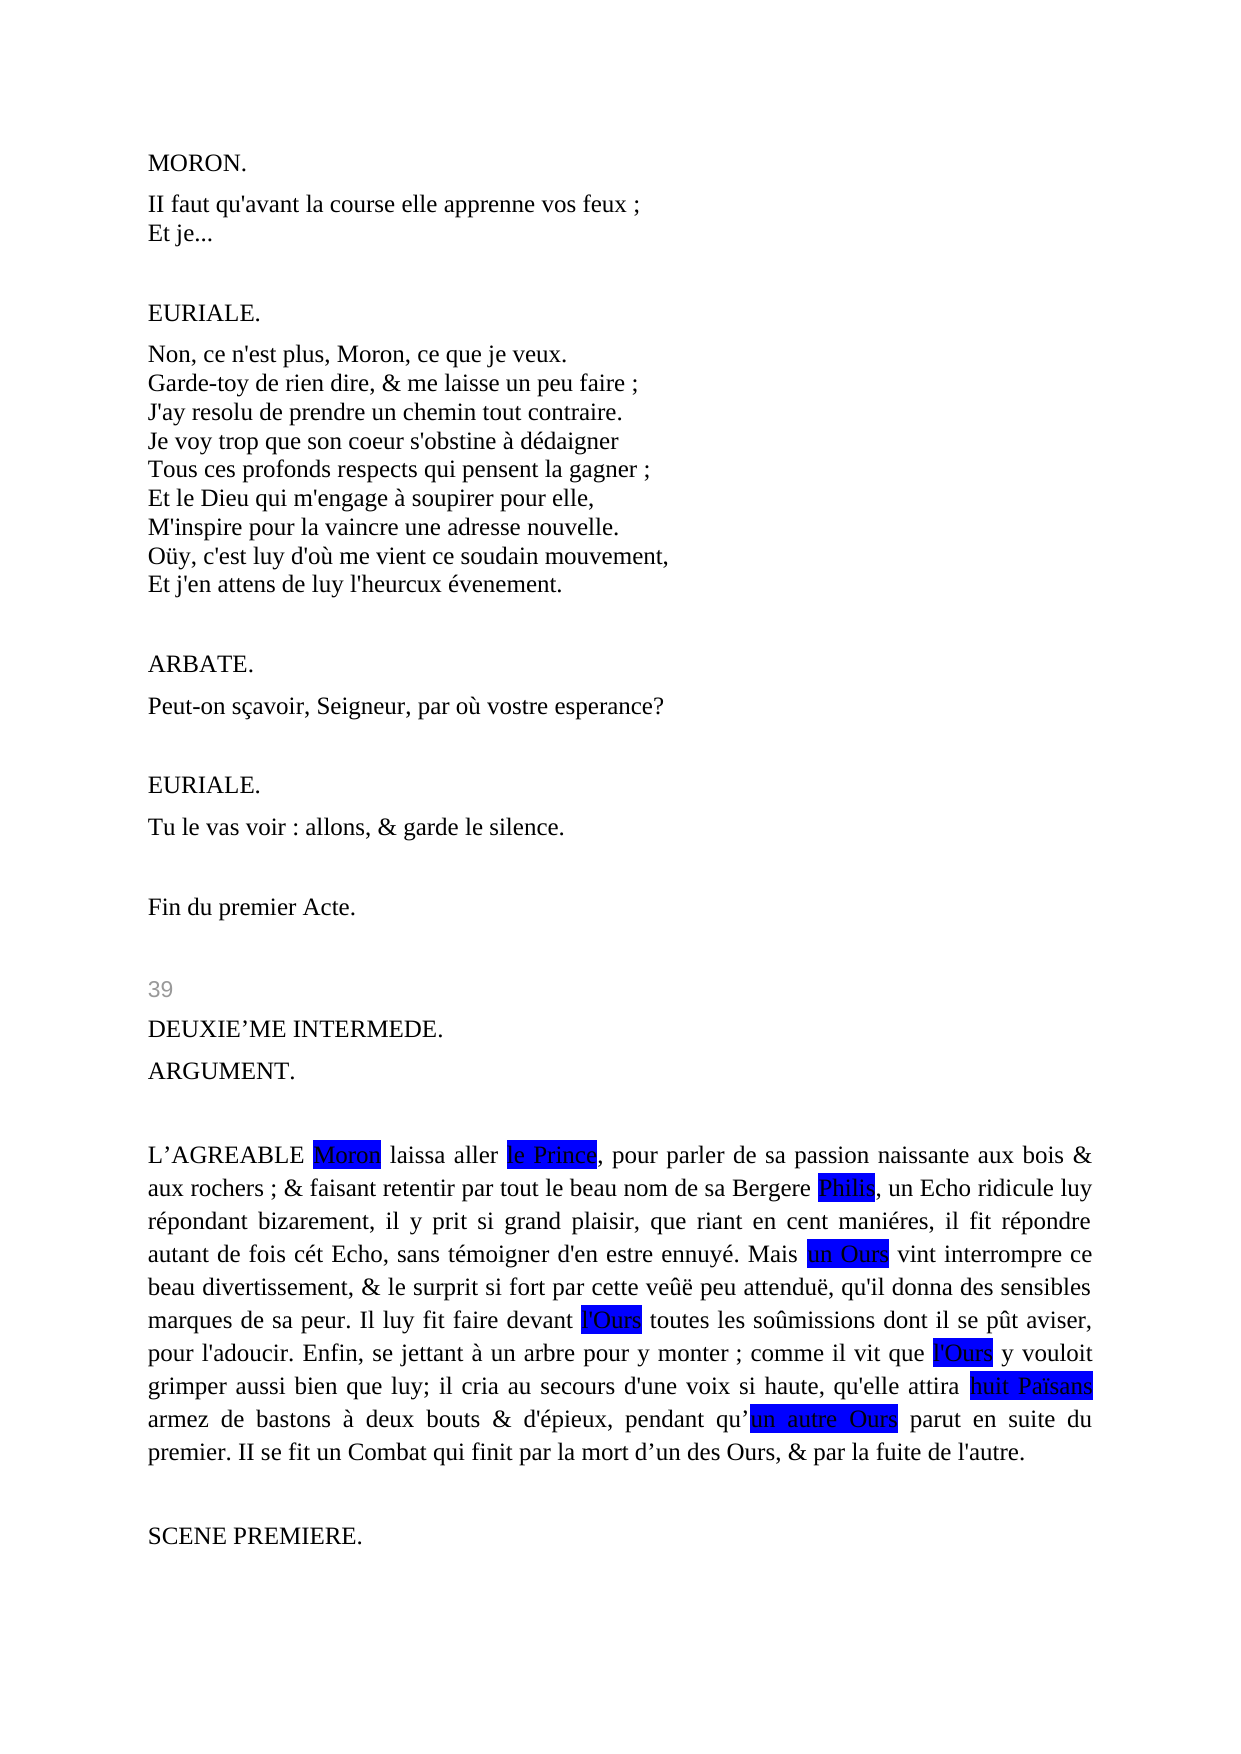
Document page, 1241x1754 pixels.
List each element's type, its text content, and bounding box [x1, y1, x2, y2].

text Tu le vas voir : allons, & garde le silence. [148, 812, 1093, 841]
text ARGUMENT. [148, 1056, 1093, 1085]
text II faut qu'avant la course elle apprenne vos feux ; [148, 189, 1093, 218]
text EURIALE. [148, 770, 1093, 799]
text J'ay resolu de prendre un chemin tout contraire. [148, 397, 1093, 426]
text SCENE PREMIERE. [148, 1521, 1093, 1550]
text Je voy trop que son coeur s'obstine à dédaigner [148, 426, 1093, 454]
text ARBATE. [148, 649, 1093, 678]
text MORON. [148, 148, 1093, 176]
text Oüy, c'est luy d'où me vient ce soudain mouvement, [148, 541, 1093, 569]
text Et je... [148, 218, 1093, 247]
text L’AGREABLE Moron laissa aller le Prince, pour parler de sa passion naissante aux bois & aux rochers ; & faisant retentir par tout le beau nom de sa Bergere Philis, un Echo ridicule luy répondant bizarement, il y prit si grand plaisir, que riant en cent maniéres, il fit répondre autant de fois cét Echo, sans témoigner d'en estre ennuyé. Mais un Ours vint interrompre ce beau divertissement, & le surprit si fort par cette veûë peu attenduë, qu'il donna des sensibles marques de sa peur. Il luy fit faire devant l'Ours toutes les soûmissions dont il se pût aviser, pour l'adoucir. Enfin, se jettant à un arbre pour y monter ; comme il vit que l'Ours y vouloit grimper aussi bien que luy; il cria au secours d'une voix si haute, qu'elle attira huit Païsans armez de bastons à deux bouts & d'épieux, pendant qu’un autre Ours parut en suite du premier. II se fit un Combat qui finit par la mort d’un des Ours, & par la fuite de l'autre. [148, 1140, 1093, 1466]
text Non, ce n'est plus, Moron, ce que je veux. [148, 339, 1093, 368]
text Et le Dieu qui m'engage à soupirer pour elle, [148, 483, 1093, 512]
text Fin du premier Acte. [148, 892, 1093, 921]
text 39 [173, 976, 1093, 1002]
text Et j'en attens de luy l'heurcux évenement. [148, 569, 1093, 598]
text EURIALE. [148, 298, 1093, 326]
text DEUXIE’ME INTERMEDE. [148, 1014, 1093, 1043]
text Garde-toy de rien dire, & me laisse un peu faire ; [148, 368, 1093, 397]
text Peut-on sçavoir, Seigneur, par où vostre esperance? [148, 691, 1093, 720]
text M'inspire pour la vaincre une adresse nouvelle. [148, 512, 1093, 541]
text Tous ces profonds respects qui pensent la gagner ; [148, 454, 1093, 483]
